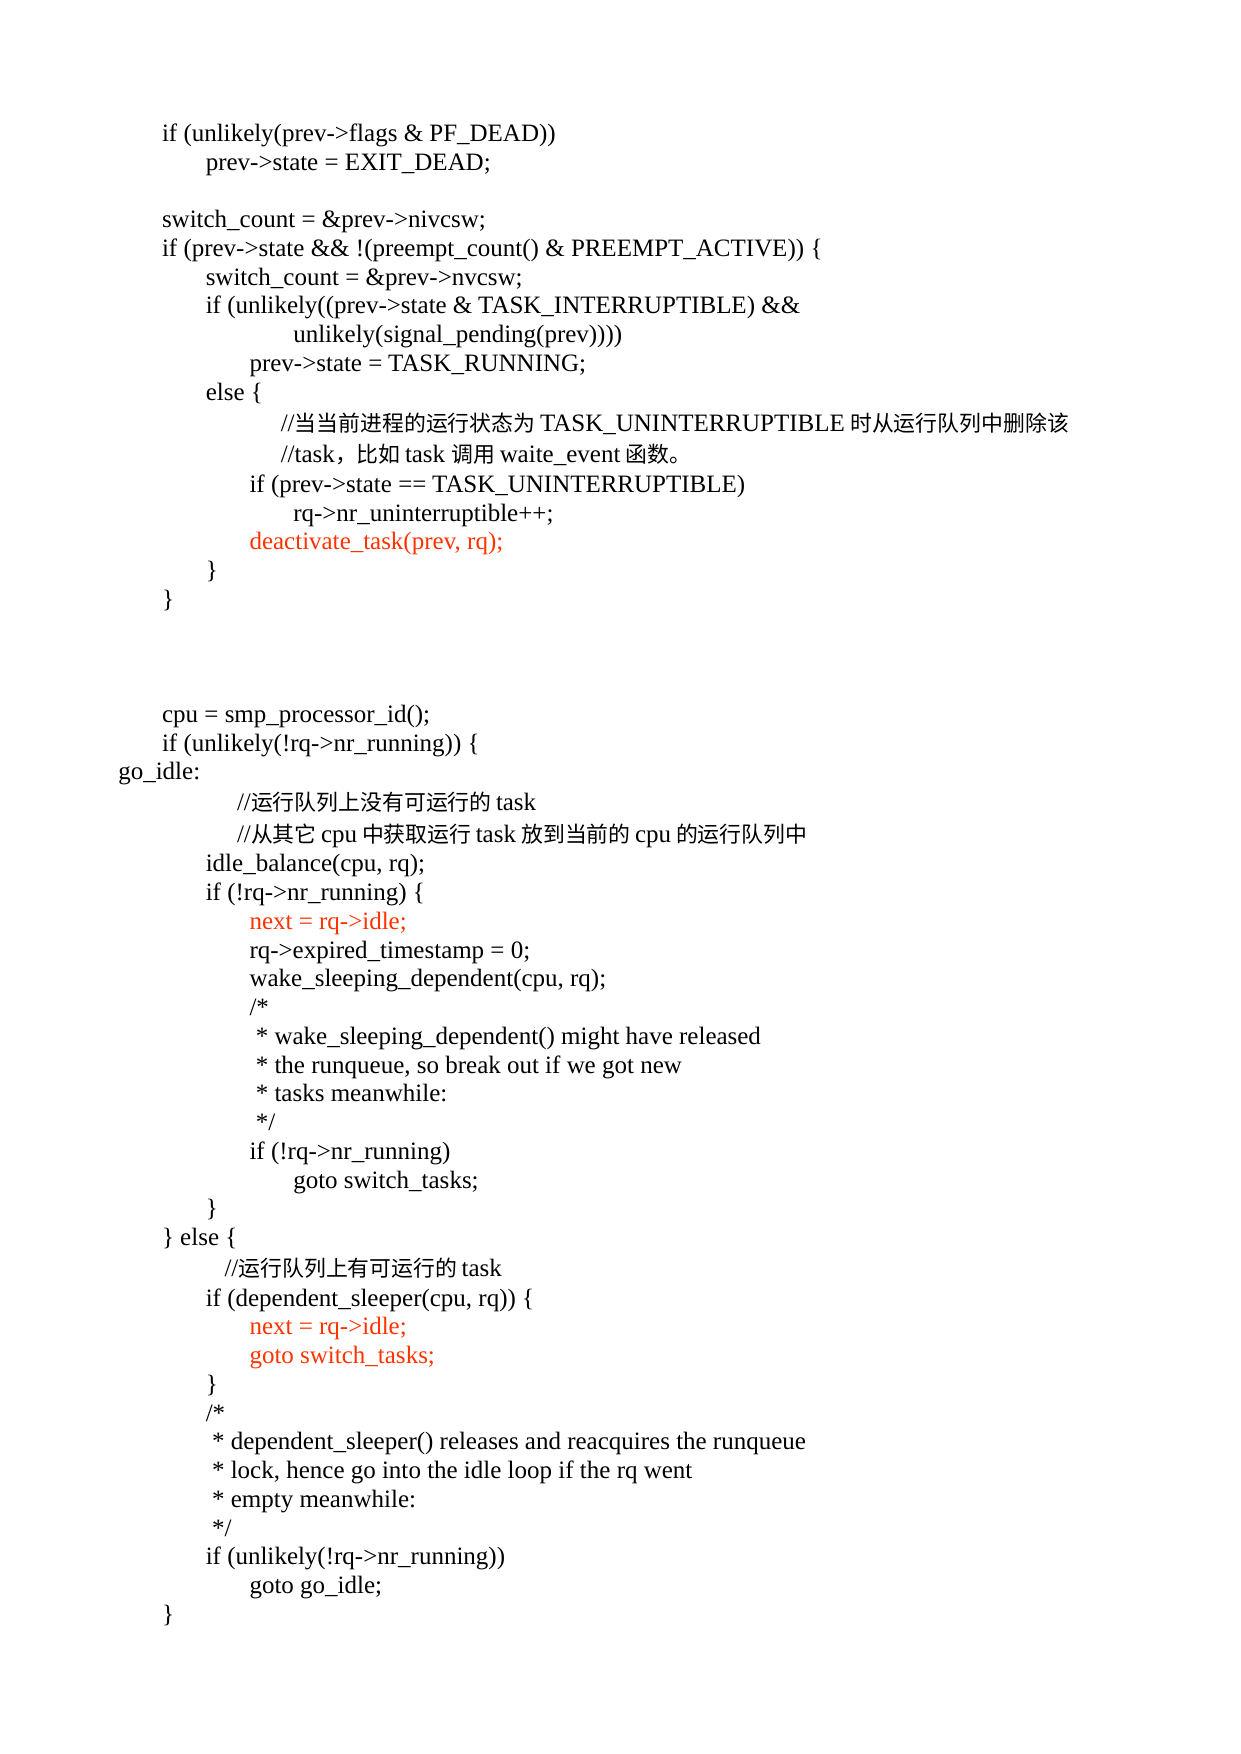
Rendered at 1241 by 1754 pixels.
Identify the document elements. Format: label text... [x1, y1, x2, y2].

text if (unlikely((prev->state & TASK_INTERRUPTIBLE) && [118, 291, 1122, 319]
text goto switch_tasks; [118, 1340, 1122, 1369]
text goto go_idle; [118, 1570, 1122, 1599]
text if (dependent_sleeper(cpu, rq)) { [118, 1283, 1122, 1311]
text */ [118, 1107, 1122, 1136]
text unlikely(signal_pending(prev)))) [118, 319, 1122, 348]
text * lock, hence go into the idle loop if the rq went [118, 1455, 1122, 1484]
text idle_balance(cpu, rq); [118, 848, 1122, 877]
text if (prev->state == TASK_UNINTERRUPTIBLE) [118, 469, 1122, 498]
text switch_count = &prev->nivcsw; [118, 204, 1122, 233]
text switch_count = &prev->nvcsw; [118, 262, 1122, 291]
text cpu = smp_processor_id(); [118, 699, 1122, 728]
text } [118, 584, 1122, 613]
text } [118, 1369, 1122, 1398]
text if (unlikely(!rq->nr_running)) { [118, 728, 1122, 756]
text } else { [118, 1222, 1122, 1251]
text go_idle: [118, 756, 1122, 785]
text //从其它cpu中获取运行task放到当前的cpu的运行队列中 [118, 817, 1122, 848]
text } [118, 1599, 1122, 1628]
text if (!rq->nr_running) [118, 1136, 1122, 1165]
text goto switch_tasks; [118, 1165, 1122, 1193]
text else { [118, 377, 1122, 406]
text * wake_sleeping_dependent() might have released [118, 1021, 1122, 1050]
text /* [118, 1398, 1122, 1426]
text wake_sleeping_dependent(cpu, rq); [118, 963, 1122, 992]
text if (prev->state && !(preempt_count() & PREEMPT_ACTIVE)) { [118, 233, 1122, 262]
text if (unlikely(prev->flags & PF_DEAD)) [118, 118, 1122, 147]
text //当当前进程的运行状态为 TASK_UNINTERRUPTIBLE时从运行队列中删除该 [118, 406, 1122, 437]
text /* [118, 992, 1122, 1021]
text rq->expired_timestamp = 0; [118, 935, 1122, 963]
text //运行队列上没有可运行的task [118, 785, 1122, 817]
text //运行队列上有可运行的task [118, 1251, 1122, 1283]
text * empty meanwhile: [118, 1484, 1122, 1513]
text deactivate_task(prev, rq); [118, 526, 1122, 555]
text * tasks meanwhile: [118, 1078, 1122, 1107]
text prev->state = EXIT_DEAD; [118, 147, 1122, 176]
text //task，比如task 调用waite_event函数。 [118, 437, 1122, 469]
text prev->state = TASK_RUNNING; [118, 348, 1122, 377]
text } [118, 555, 1122, 584]
text } [118, 1193, 1122, 1222]
text * dependent_sleeper() releases and reacquires the runqueue [118, 1426, 1122, 1455]
text next = rq->idle; [118, 906, 1122, 935]
text * the runqueue, so break out if we got new [118, 1050, 1122, 1078]
text if (unlikely(!rq->nr_running)) [118, 1541, 1122, 1570]
text rq->nr_uninterruptible++; [118, 498, 1122, 526]
text */ [118, 1513, 1122, 1541]
text if (!rq->nr_running) { [118, 877, 1122, 906]
text next = rq->idle; [118, 1311, 1122, 1340]
